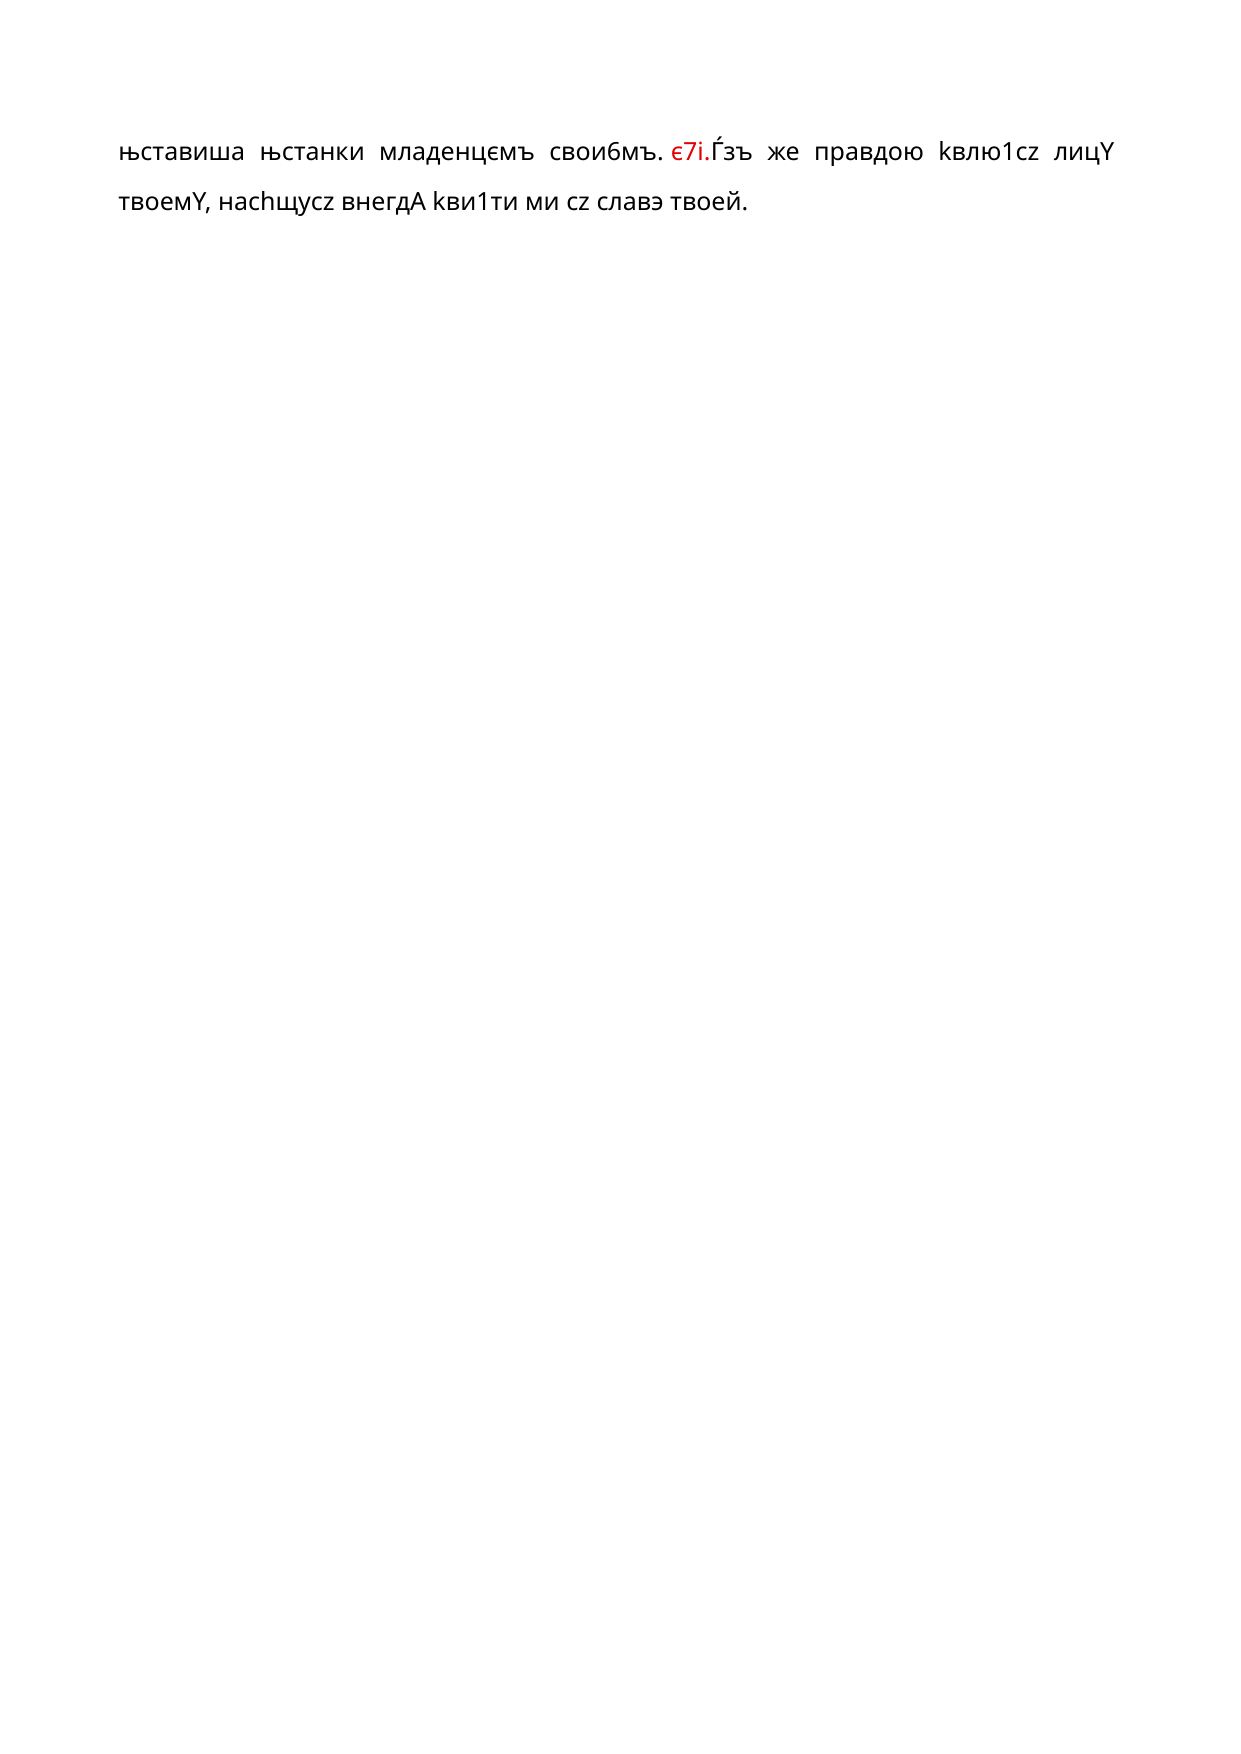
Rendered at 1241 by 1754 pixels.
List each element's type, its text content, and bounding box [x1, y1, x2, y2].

text њстaвиша њстaнки младeнцємъ свои6мъ. є7i.Ѓзъ же прaвдою kвлю1сz лицY твоемY, насhщусz внегдA kви1ти ми сz слaвэ твоeй. [118, 118, 1114, 218]
